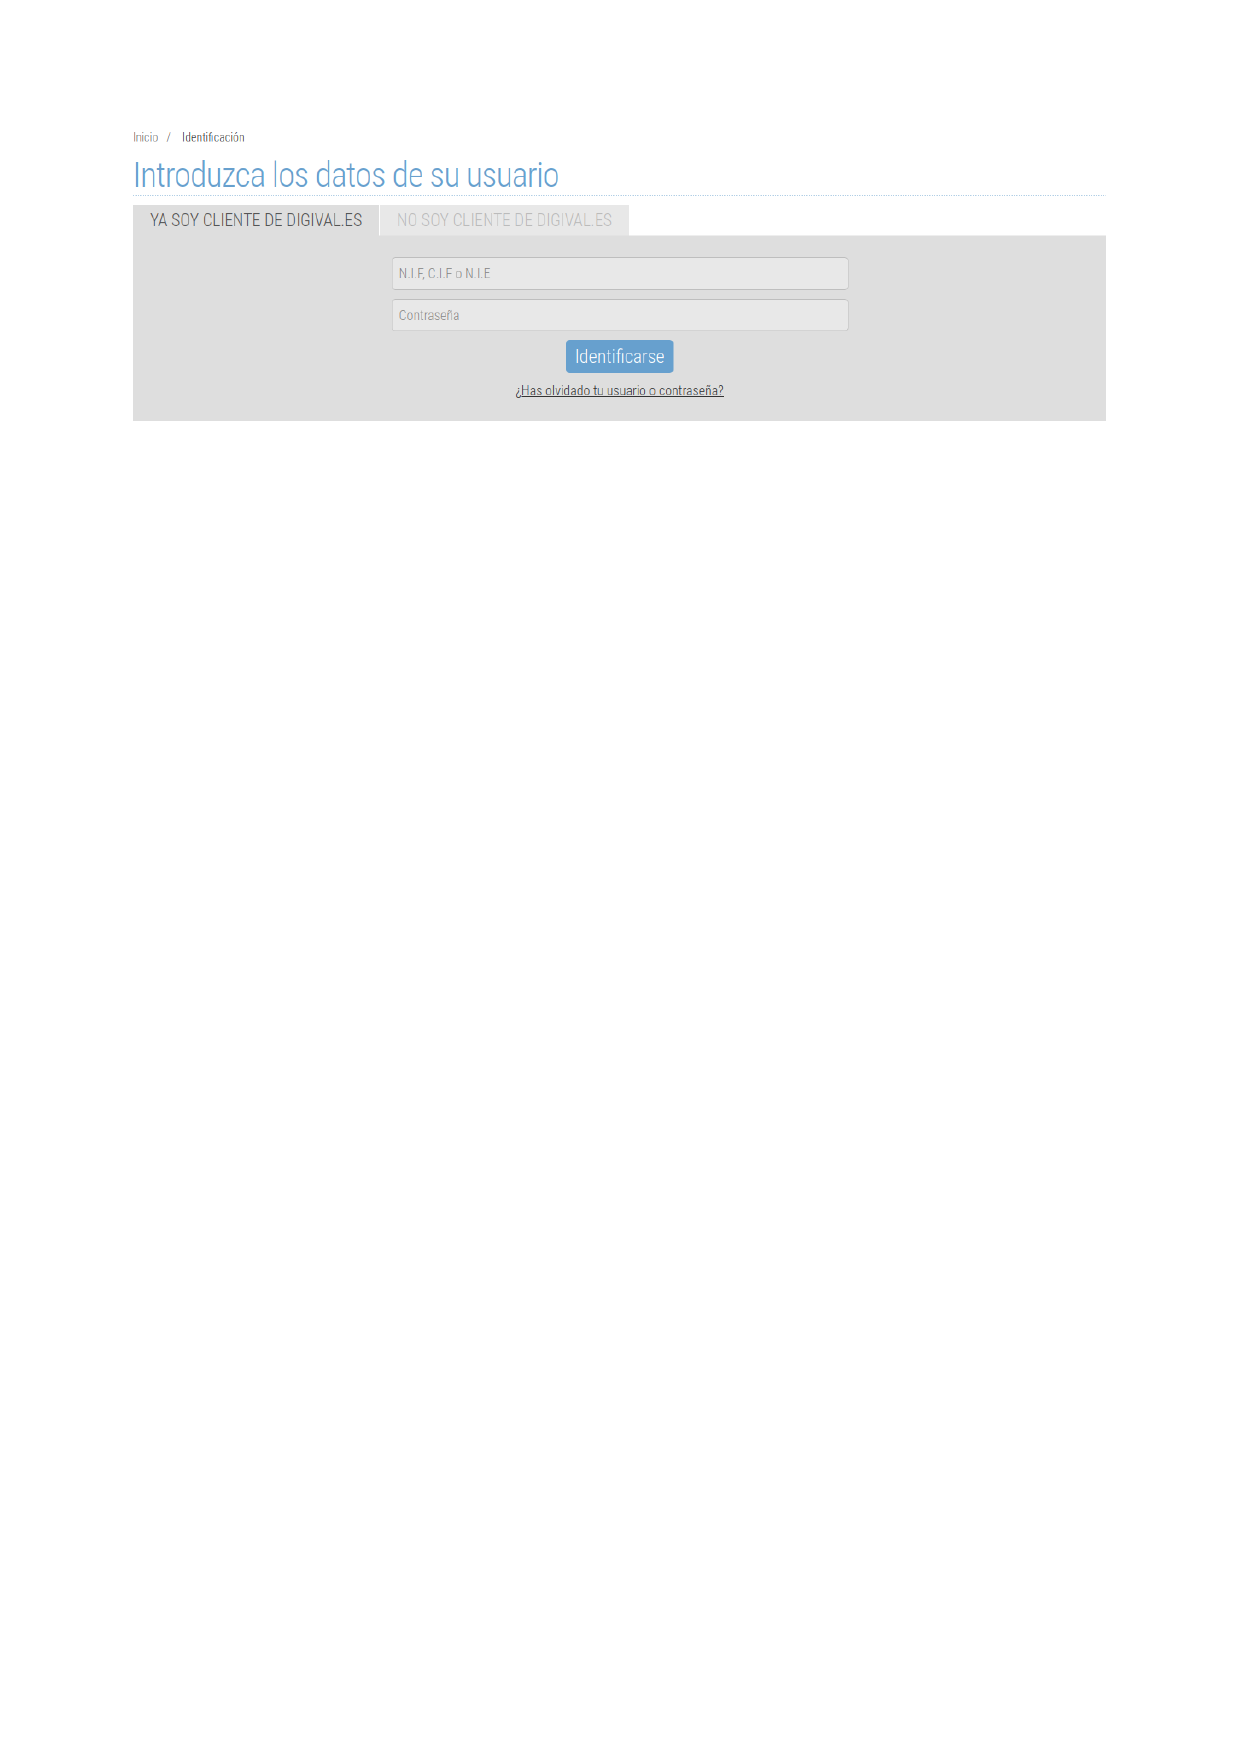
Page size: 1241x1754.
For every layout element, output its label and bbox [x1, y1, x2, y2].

picture [118, 118, 1123, 448]
